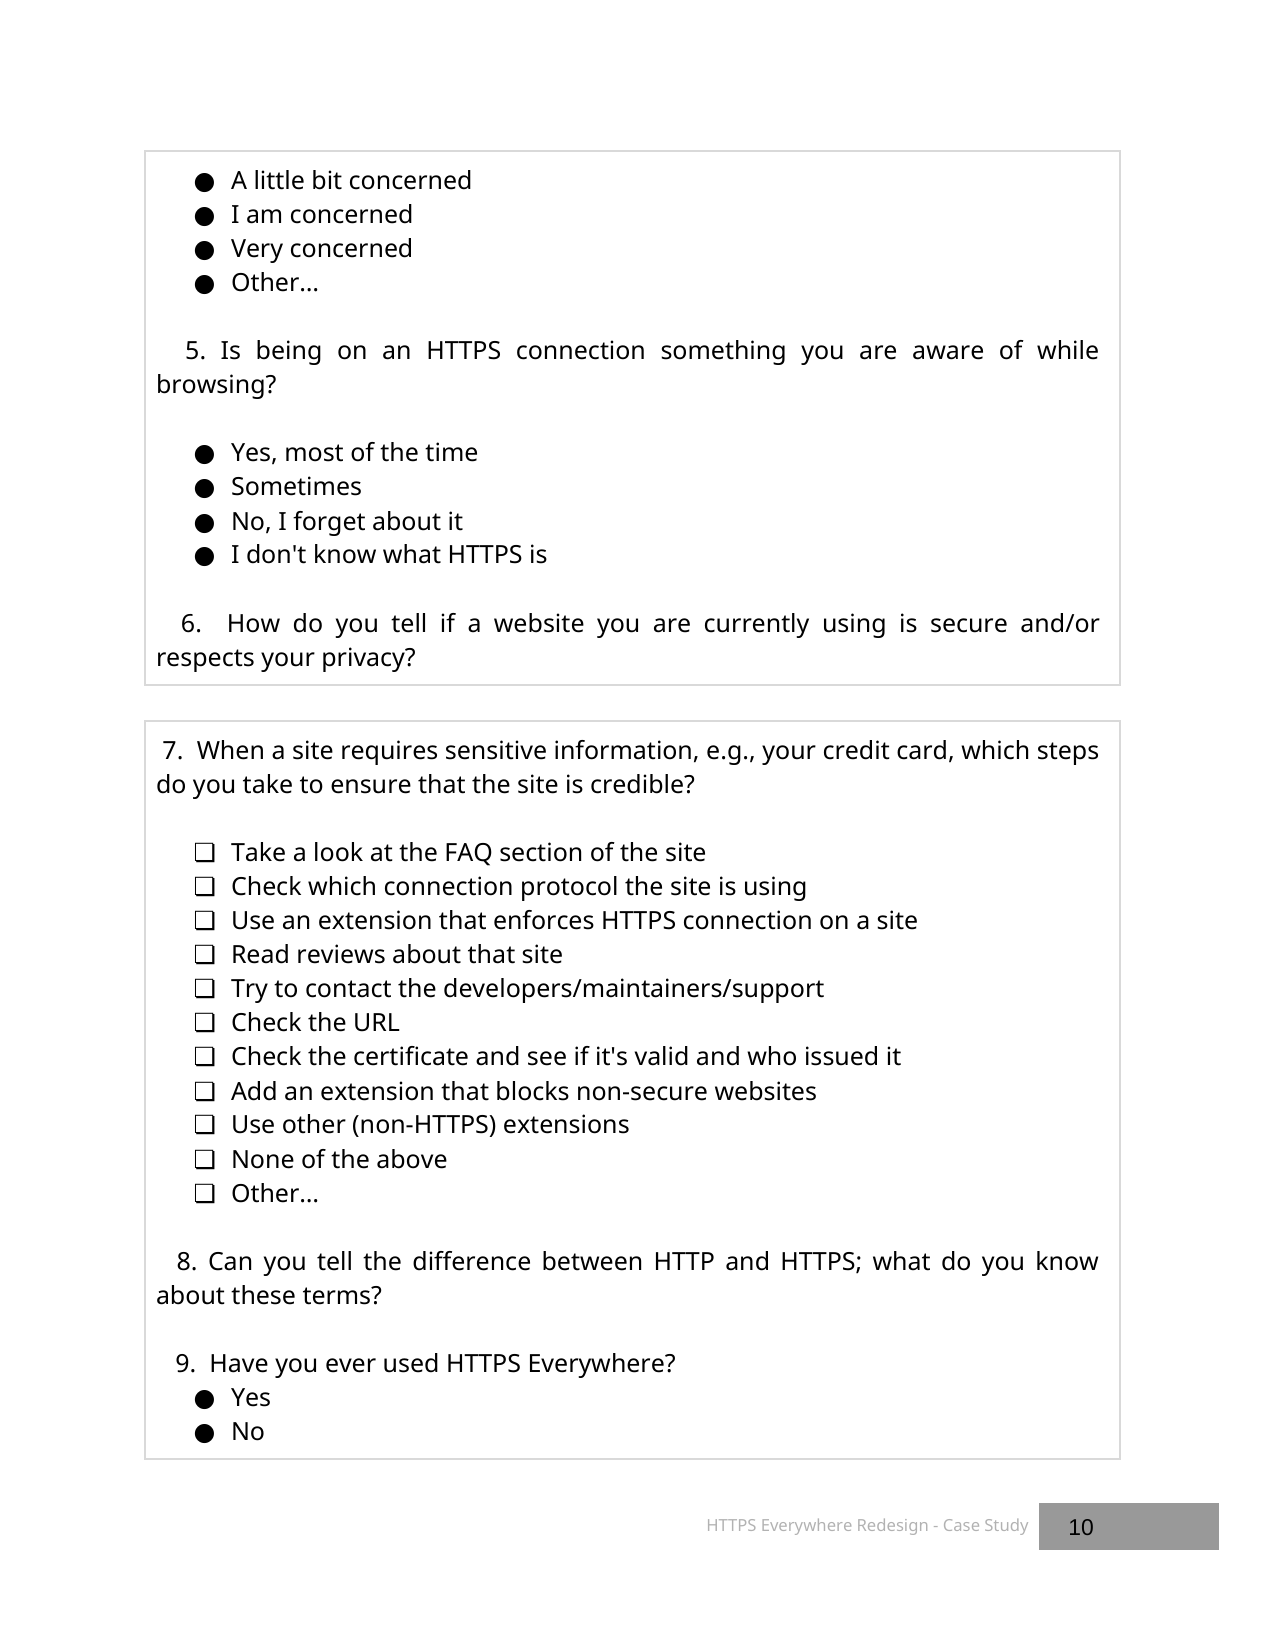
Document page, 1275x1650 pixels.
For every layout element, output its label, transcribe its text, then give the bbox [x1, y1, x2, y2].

table_header 7. When a site requires sensitive information, e.g., your credit card, which steps do you take to ensure that the site is credible? Take a look at the FAQ section of the site Check which connection protocol the site is using Use an extension that enforces HTTPS connection on a site Read reviews about that site Try to contact the developers/maintainers/support Check the URL Check the certificate and see if it's valid and who issued it Add an extension that blocks non-secure websites Use other (non-HTTPS) extensions None of the above Other… 8. Can you tell the difference between HTTP and HTTPS; what do you know about these terms? 9. Have you ever used HTTPS Everywhere? Yes No I don't know what HTTPS Everywhere is 10. Please describe briefly what you think HTTPS Everywhere does for you. 11. Which of these statements do you associate with HTTPS Everywhere? Browser extension that blocks non-secure sites Browser extension that enforces sites to use HTTPS Browser extension that encrypts unencrypted site connections A protocol that indicates a secure connection Browser extension that blocks the non-secure elements of the site None of the above 12. What do you think HTTPS Everywhere protects you against? [146, 722, 1119, 1458]
table_header Hi. Your opinion is important to us! The information you provide will help us improve the HTTPS Everywhere experience on the desktop. The time estimated for this survey is 6 minutes. How many hours per day do you spend browsing the internet? 1-5 hours 6-10 hours More than 10 hours 2. Which describes your computer/browser expertise best? Basic Intermediate Advanced 3. Which desktop browser do you usually use? Firefox Chrome Opera Other… 4. How concerned are you about your security while browsing? Not at all concerned A little bit concerned I am concerned Very concerned Other… 5. Is being on an HTTPS connection something you are aware of while browsing? Yes, most of the time Sometimes No, I forget about it I don't know what HTTPS is 6. How do you tell if a website you are currently using is secure and/or respects your privacy? [146, 152, 1119, 684]
